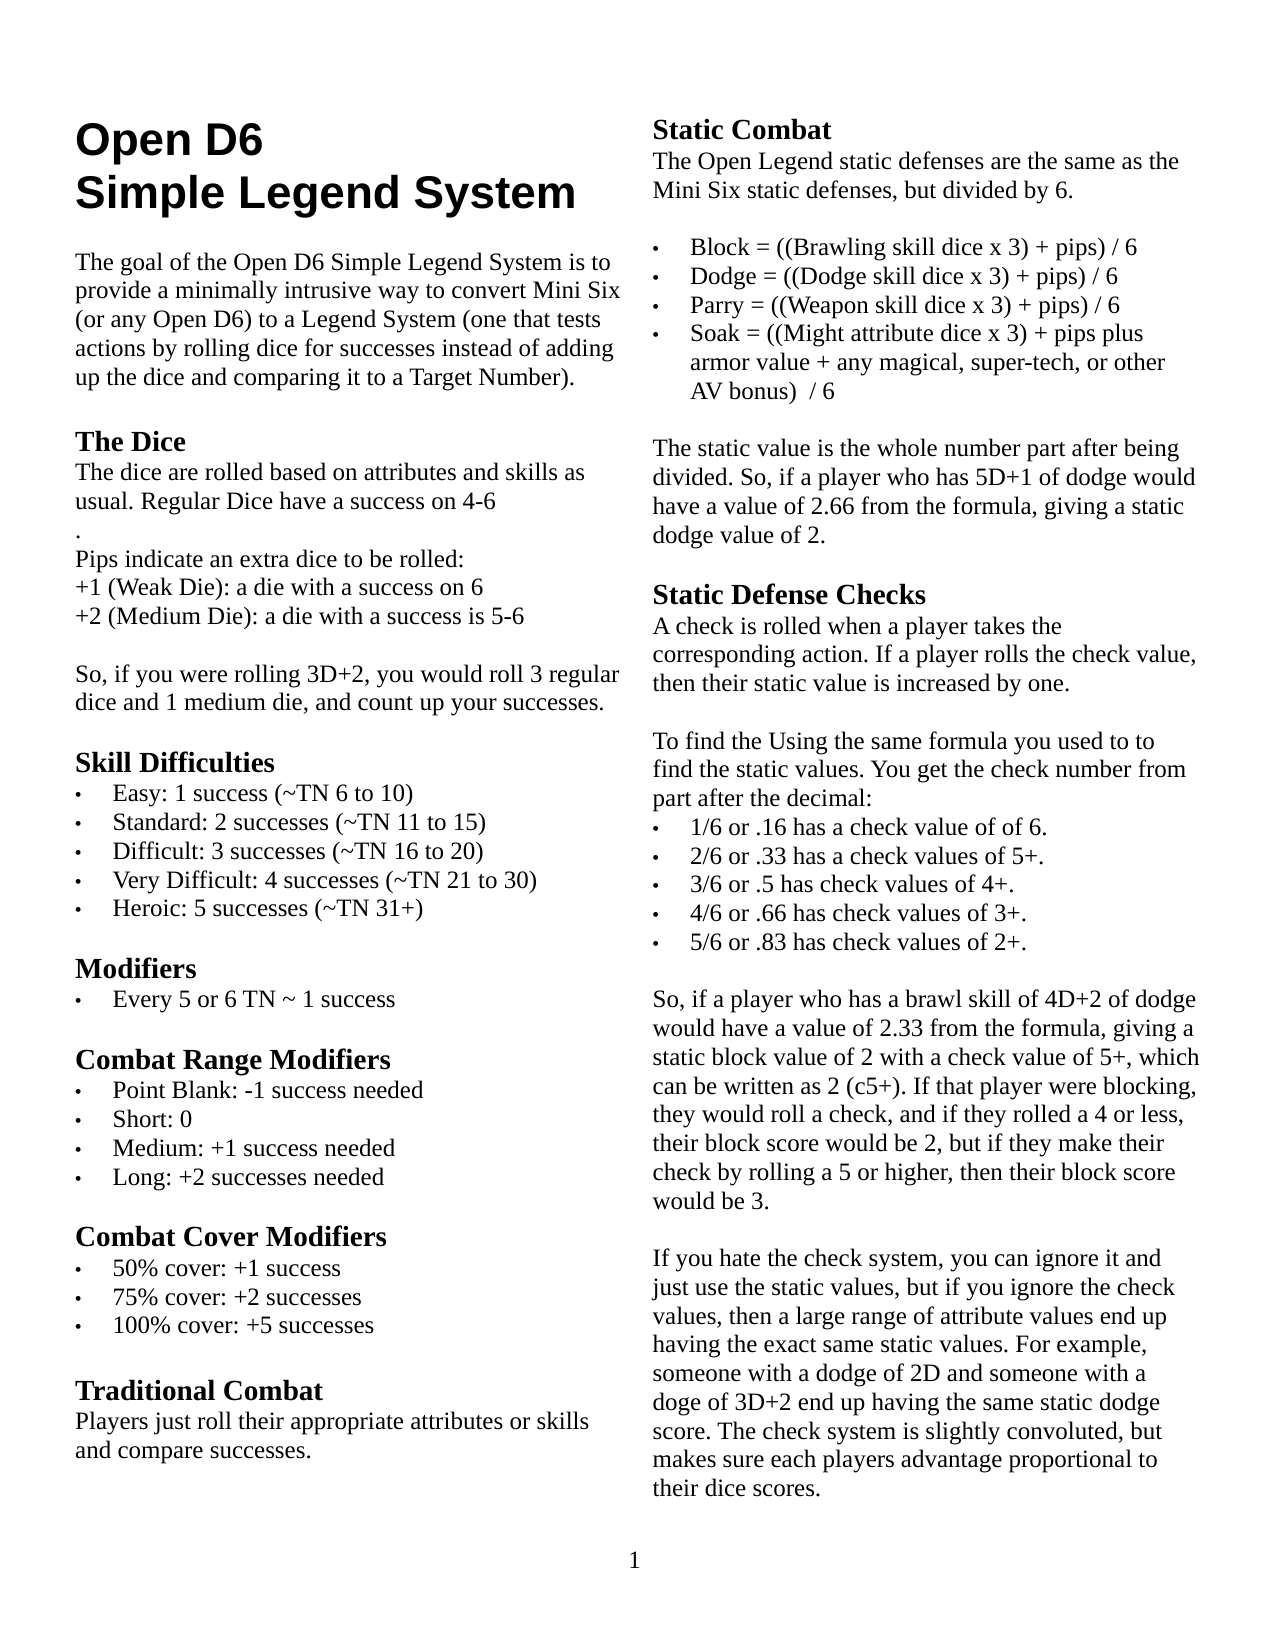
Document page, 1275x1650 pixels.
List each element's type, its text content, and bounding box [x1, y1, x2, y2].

list Heroic: 5 successes (~TN 31+) [75, 893, 622, 922]
list Medium: +1 success needed [75, 1133, 622, 1162]
text Combat Range Modifiers [75, 1042, 622, 1076]
text Static Combat [652, 112, 1200, 146]
list Dodge = ((Dodge skill dice x 3) + pips) / 6 [652, 261, 1200, 290]
list Short: 0 [75, 1104, 622, 1133]
text The static value is the whole number part after being divided. So, if a player who has 5D+1 of dodge would have a value of 2.66 from the formula, giving a static dodge value of 2. [652, 433, 1200, 548]
text The goal of the Open D6 Simple Legend System is to provide a minimally intrusive way to convert Mini Six (or any Open D6) to a Legend System (one that tests actions by rolling dice for successes instead of adding up the dice and comparing it to a Target Number). The Dice The dice are rolled based on attributes and skills as usual. Regular Dice have a success on 4-6 . [75, 218, 622, 544]
text Combat Cover Modifiers [75, 1219, 622, 1253]
list Block = ((Brawling skill dice x 3) + pips) / 6 [652, 232, 1200, 261]
text If you hate the check system, you can ignore it and just use the static values, but if you ignore the check values, then a large range of attribute values end up having the exact same static values. For example, someone with a dodge of 2D and someone with a doge of 3D+2 end up having the same static dodge score. The check system is slightly convoluted, but makes sure each players advantage proportional to their dice scores. [652, 1243, 1200, 1502]
list Every 5 or 6 TN ~ 1 success [75, 984, 622, 1013]
text A check is rolled when a player takes the corresponding action. If a player rolls the check value, then their static value is increased by one. [652, 611, 1200, 697]
list Standard: 2 successes (~TN 11 to 15) [75, 807, 622, 836]
list 50% cover: +1 success [75, 1253, 622, 1282]
list 3/6 or .5 has check values of 4+. [652, 869, 1200, 898]
text Traditional Combat Players just roll their appropriate attributes or skills and compare successes. [75, 1339, 622, 1497]
text To find the Using the same formula you used to to find the static values. You get the check number from part after the decimal: [652, 726, 1200, 812]
text Modifiers [75, 951, 622, 984]
list 1/6 or .16 has a check value of of 6. [652, 812, 1200, 841]
list Parry = ((Weapon skill dice x 3) + pips) / 6 [652, 290, 1200, 318]
list 5/6 or .83 has check values of 2+. [652, 927, 1200, 956]
list Long: +2 successes needed [75, 1162, 622, 1191]
list Soak = ((Might attribute dice x 3) + pips plus armor value + any magical, super-tech, or other AV bonus) / 6 [652, 318, 1200, 405]
list 2/6 or .33 has a check values of 5+. [652, 841, 1200, 869]
text So, if you were rolling 3D+2, you would roll 3 regular dice and 1 medium die, and count up your successes. [75, 630, 622, 745]
list 100% cover: +5 successes [75, 1310, 622, 1339]
text The Open Legend static defenses are the same as the Mini Six static defenses, but divided by 6. [652, 146, 1200, 232]
list Difficult: 3 successes (~TN 16 to 20) [75, 836, 622, 865]
list 75% cover: +2 successes [75, 1282, 622, 1310]
list Easy: 1 success (~TN 6 to 10) [75, 778, 622, 807]
text So, if a player who has a brawl skill of 4D+2 of dodge would have a value of 2.33 from the formula, giving a static block value of 2 with a check value of 5+, which can be written as 2 (c5+). If that player were blocking, they would roll a check, and if they rolled a 4 or less, their block score would be 2, but if they make their check by rolling a 5 or higher, then their block score would be 3. [652, 984, 1200, 1243]
text Static Defense Checks [652, 577, 1200, 611]
text Pips indicate an extra dice to be rolled: +1 (Weak Die): a die with a success on 6 +2 (Medium Die): a die with a success is 5-6 [75, 544, 622, 630]
subtitle Open D6 Simple Legend System [75, 112, 622, 218]
list 4/6 or .66 has check values of 3+. [652, 898, 1200, 927]
list Point Blank: -1 success needed [75, 1076, 622, 1104]
text Skill Difficulties [75, 745, 622, 778]
list Very Difficult: 4 successes (~TN 21 to 30) [75, 865, 622, 893]
